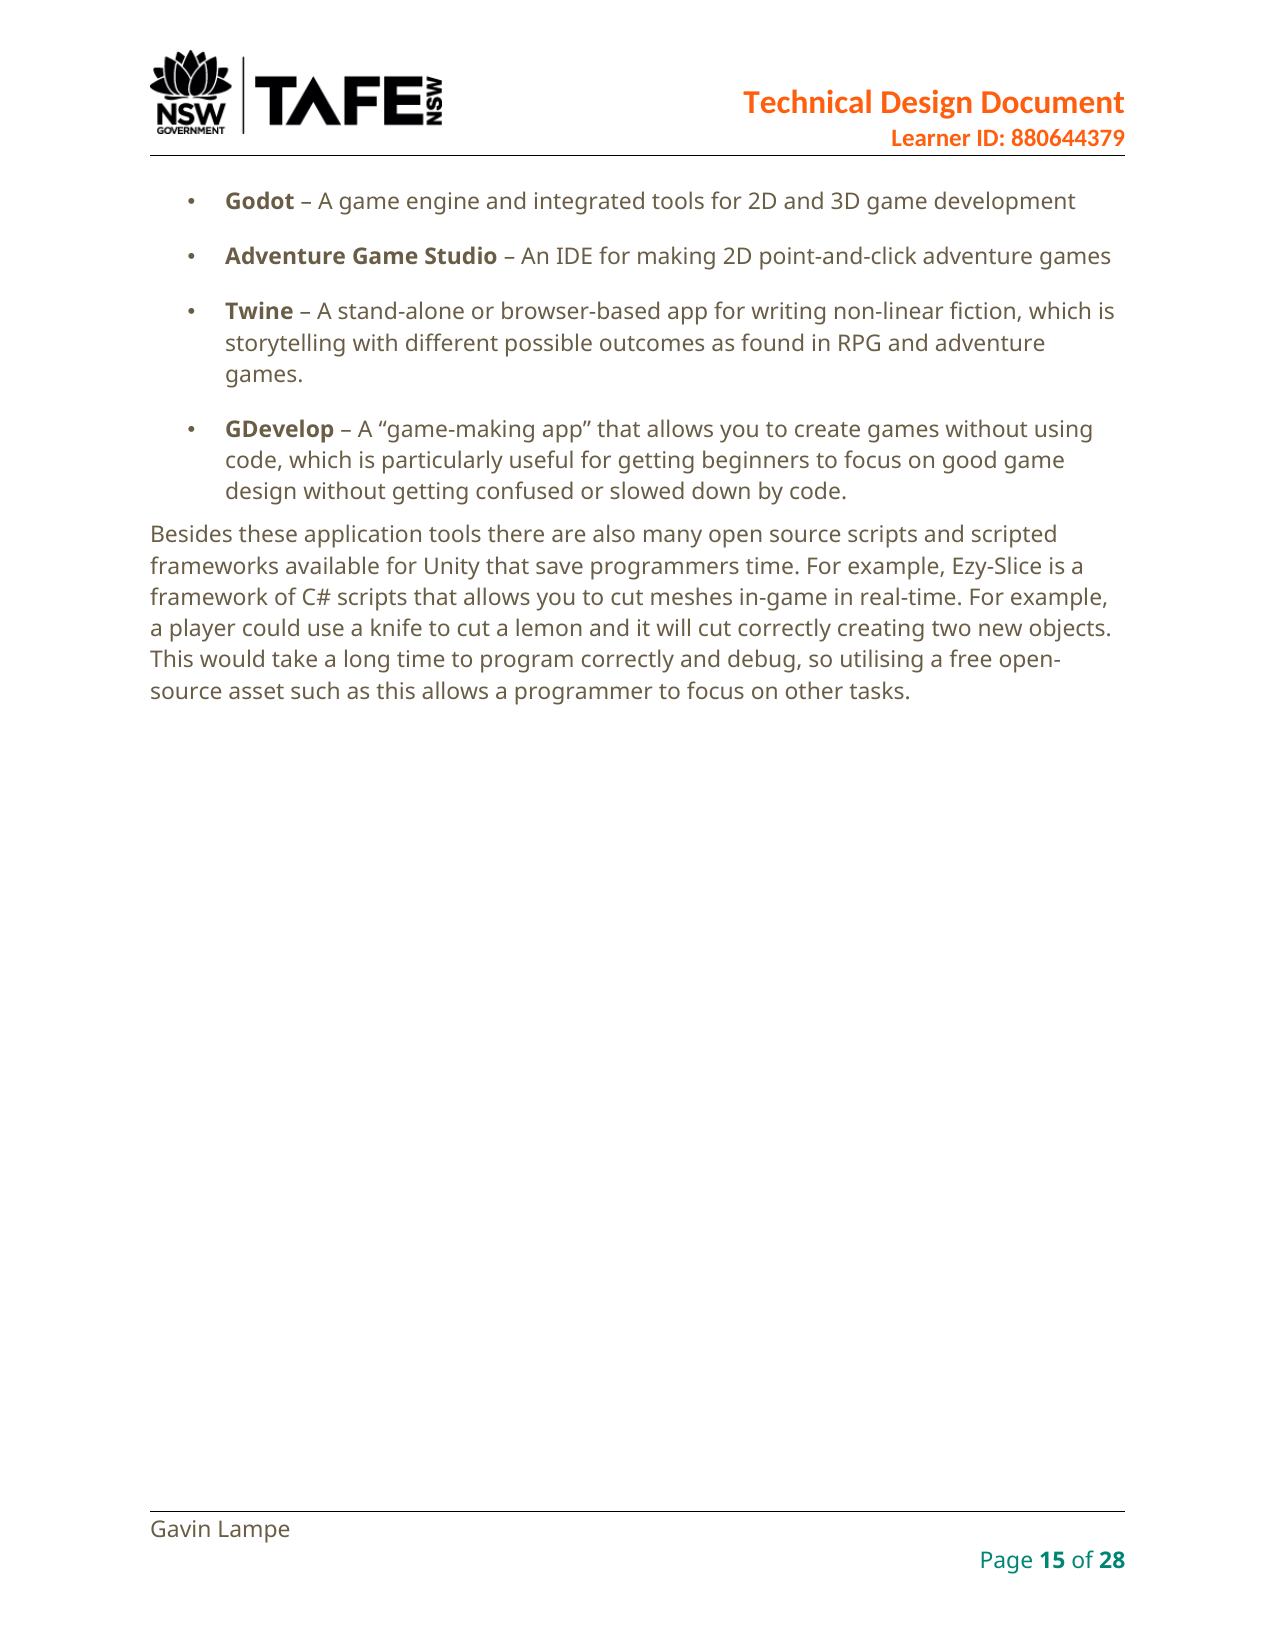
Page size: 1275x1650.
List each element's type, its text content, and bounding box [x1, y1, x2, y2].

text Besides these application tools there are also many open source scripts and scripted frameworks available for Unity that save programmers time. For example, Ezy-Slice is a framework of C# scripts that allows you to cut meshes in-game in real-time. For example, a player could use a knife to cut a lemon and it will cut correctly creating two new objects. This would take a long time to program correctly and debug, so utilising a free open-source asset such as this allows a programmer to focus on other tasks. [150, 518, 1125, 706]
list Adventure Game Studio – An IDE for making 2D point-and-click adventure games [187, 240, 1125, 271]
list Twine – A stand-alone or browser-based app for writing non-linear fiction, which is storytelling with different possible outcomes as found in RPG and adventure games. [187, 295, 1125, 389]
list GDevelop – A “game-making app” that allows you to create games without using code, which is particularly useful for getting beginners to focus on good game design without getting confused or slowed down by code. [187, 413, 1125, 506]
list Godot – A game engine and integrated tools for 2D and 3D game development [187, 185, 1125, 216]
picture [150, 50, 442, 134]
